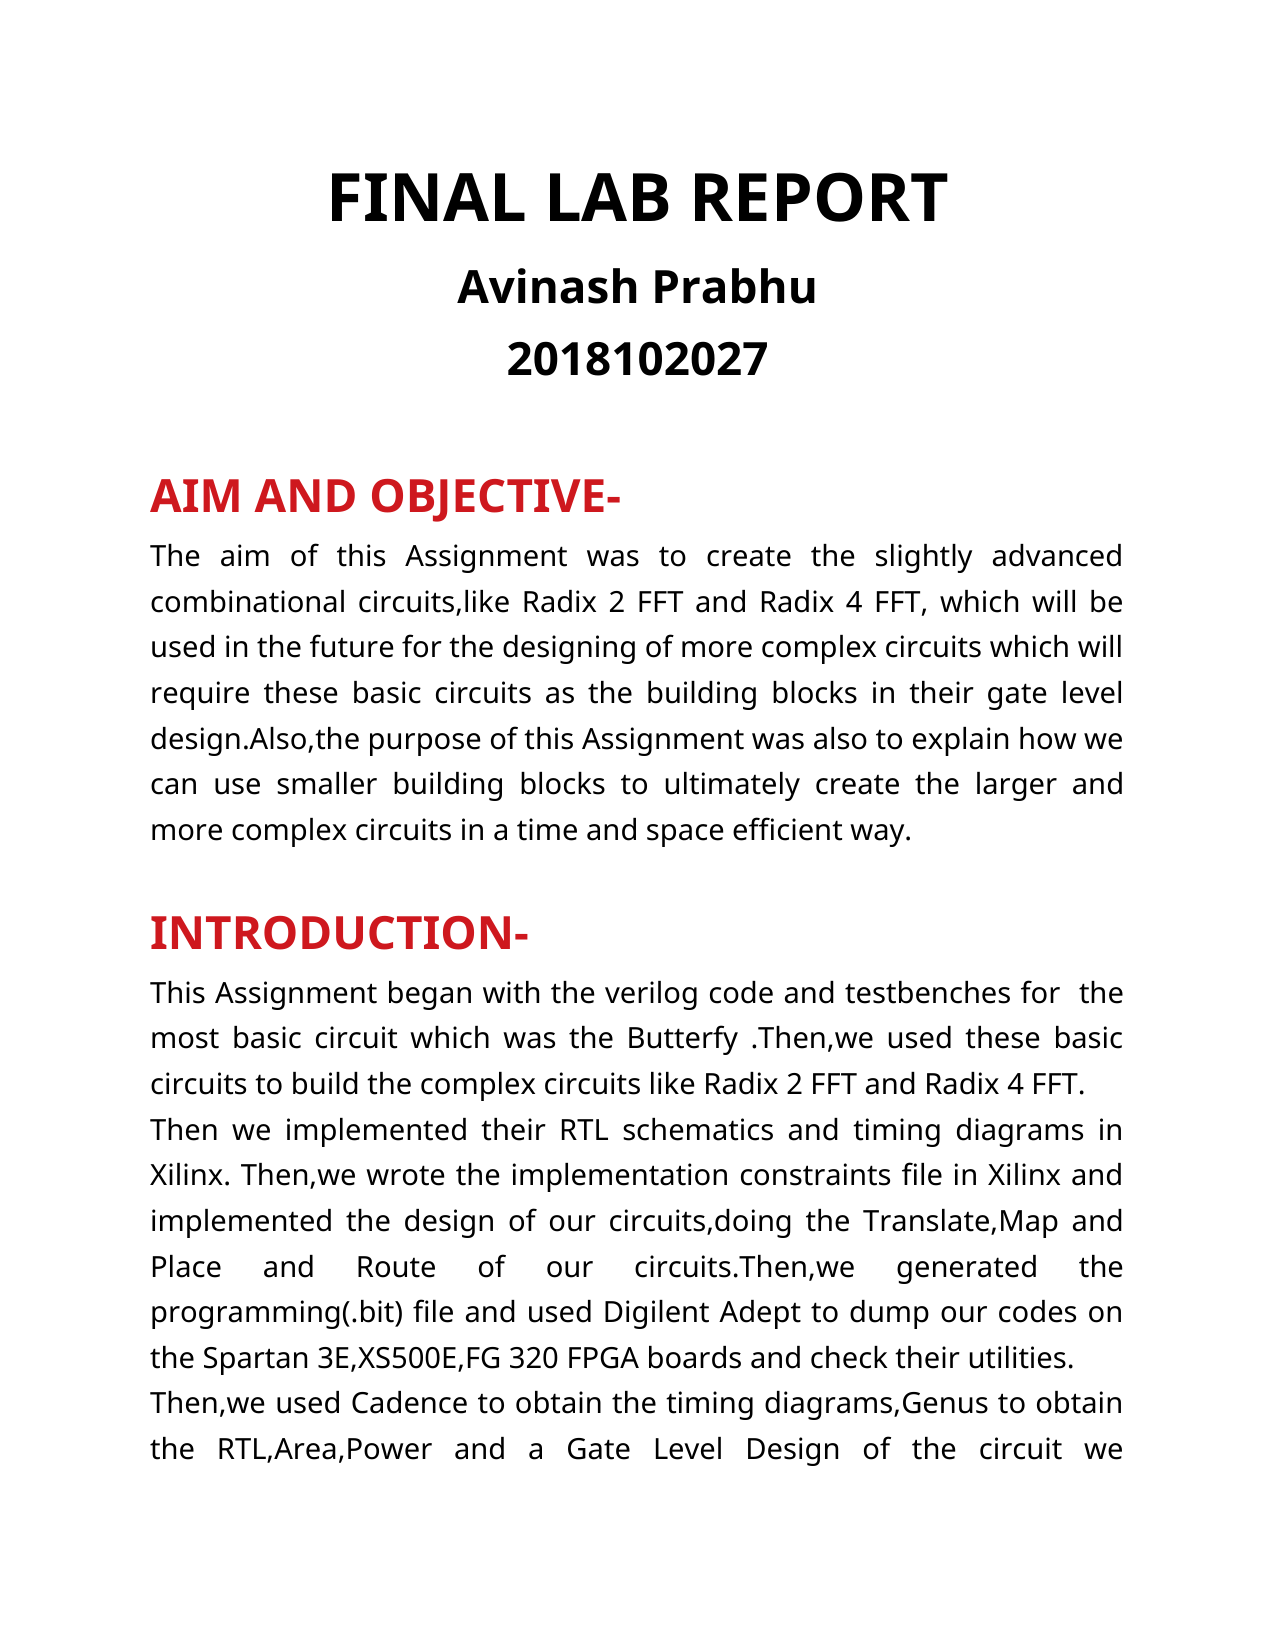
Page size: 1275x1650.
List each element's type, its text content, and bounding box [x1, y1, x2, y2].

text 2018102027 [150, 326, 1125, 388]
text The aim of this Assignment was to create the slightly advanced combinational circuits,like Radix 2 FFT and Radix 4 FFT, which will be used in the future for the designing of more complex circuits which will require these basic circuits as the building blocks in their gate level design.Also,the purpose of this Assignment was also to explain how we can use smaller building blocks to ultimately create the larger and more complex circuits in a time and space efficient way. [150, 535, 1125, 849]
text INTRODUCTION- [150, 900, 1125, 963]
text Then,we used Cadence to obtain the timing diagrams,Genus to obtain the RTL,Area,Power and a Gate Level Design of the circuit we [150, 1383, 1125, 1468]
text FINAL LAB REPORT [150, 150, 1125, 241]
text AIM AND OBJECTIVE- [150, 464, 1125, 526]
text Avinash Prabhu [150, 254, 1125, 317]
text Then we implemented their RTL schematics and timing diagrams in Xilinx. Then,we wrote the implementation constraints file in Xilinx and implemented the design of our circuits,doing the Translate,Map and Place and Route of our circuits.Then,we generated the programming(.bit) file and used Digilent Adept to dump our codes on the Spartan 3E,XS500E,FG 320 FPGA boards and check their utilities. [150, 1109, 1125, 1377]
text This Assignment began with the verilog code and testbenches for the most basic circuit which was the Butterfy .Then,we used these basic circuits to build the complex circuits like Radix 2 FFT and Radix 4 FFT. [150, 972, 1125, 1103]
